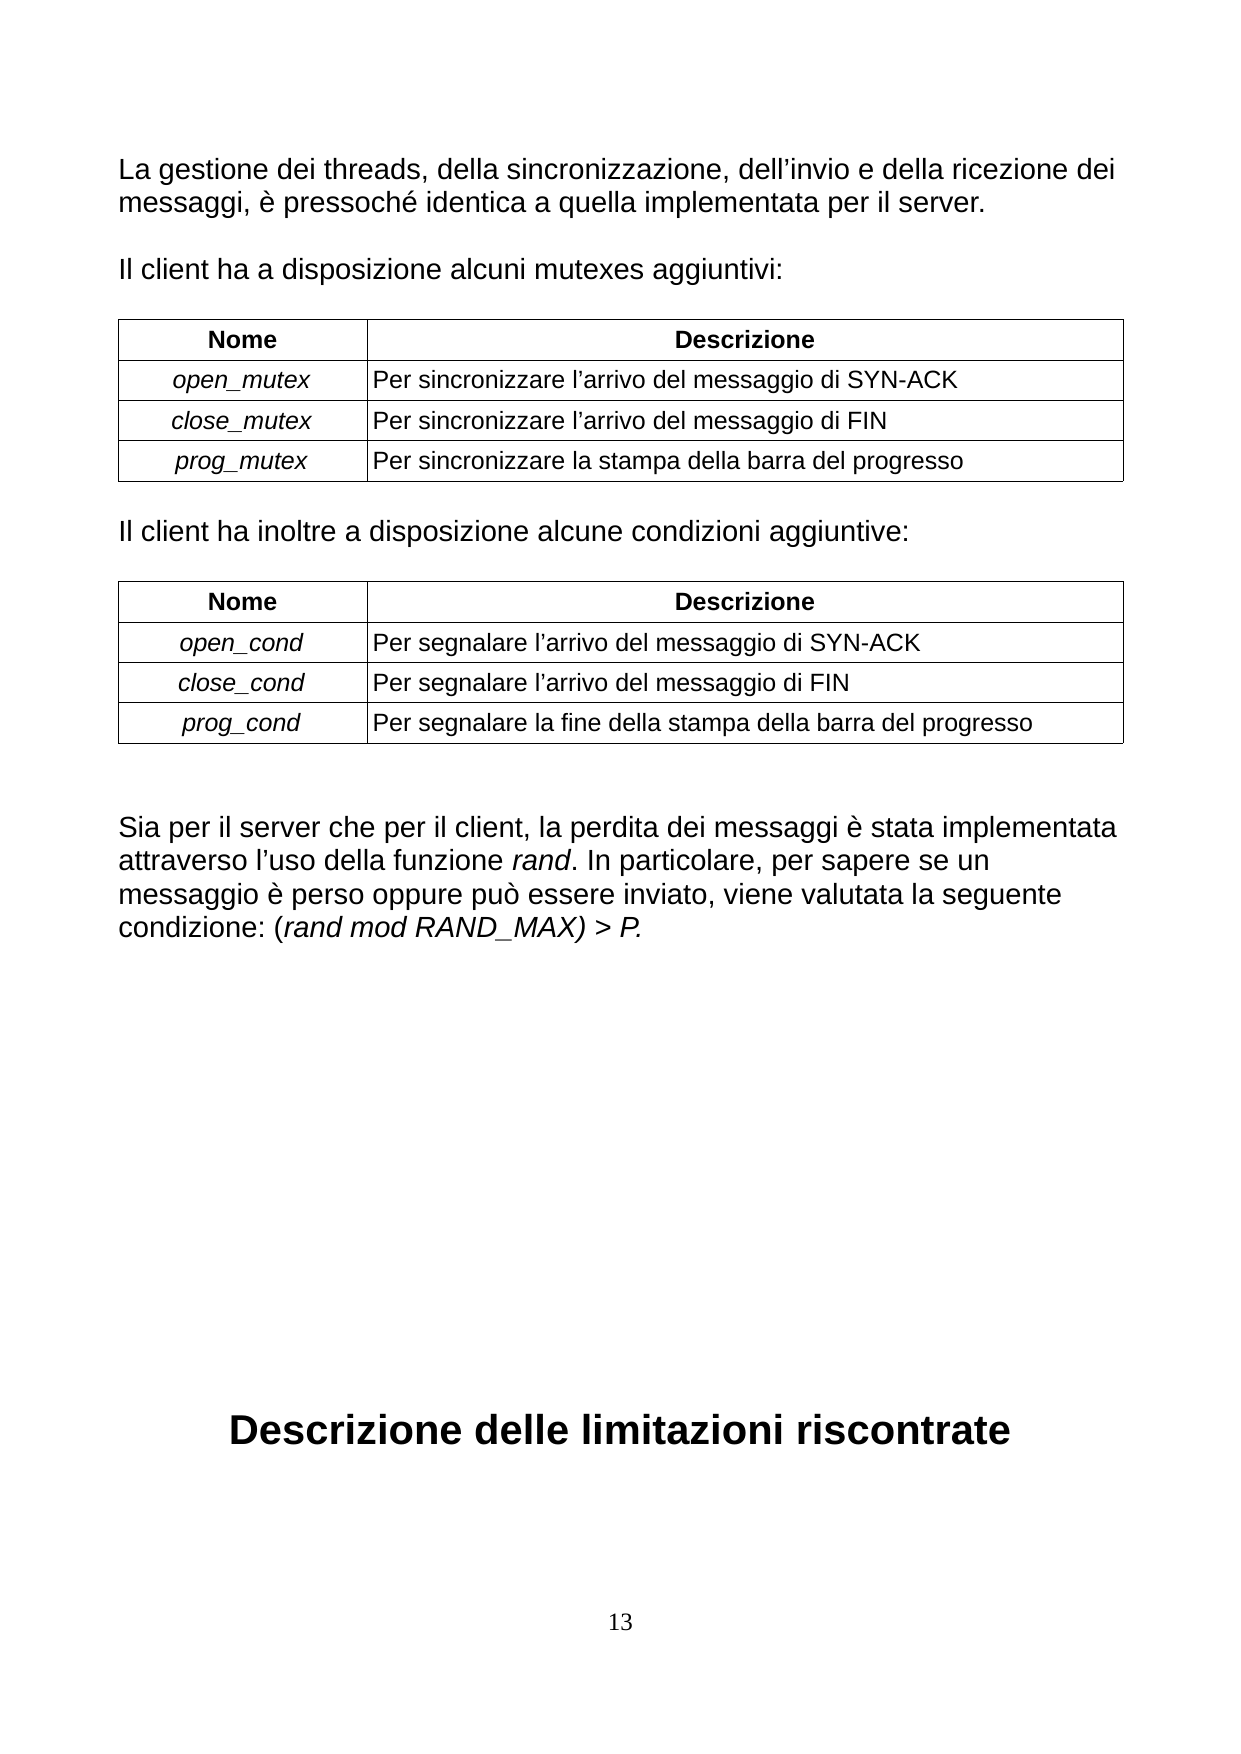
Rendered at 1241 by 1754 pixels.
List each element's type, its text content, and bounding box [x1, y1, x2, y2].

table_cell Per sincronizzare l’arrivo del messaggio di SYN-ACK [368, 361, 1123, 400]
text Sia per il server che per il client, la perdita dei messaggi è stata implementata attraverso l’uso della funzione rand. In particolare, per sapere se un messaggio è perso oppure può essere inviato, viene valutata la seguente condizione: (rand mod RAND_MAX) > P. [118, 810, 1122, 944]
table_cell Per sincronizzare l’arrivo del messaggio di FIN [368, 401, 1123, 440]
table_cell prog_mutex [119, 441, 367, 481]
table_cell open_mutex [119, 361, 367, 400]
table_header Nome [119, 582, 367, 622]
text La gestione dei threads, della sincronizzazione, dell’invio e della ricezione dei messaggi, è pressoché identica a quella implementata per il server. [118, 152, 1122, 219]
table_cell close_mutex [119, 401, 367, 440]
table_cell Per segnalare l’arrivo del messaggio di FIN [368, 663, 1123, 702]
table_cell Per segnalare l’arrivo del messaggio di SYN-ACK [368, 623, 1123, 662]
text Il client ha inoltre a disposizione alcune condizioni aggiuntive: [118, 514, 1122, 548]
table_cell Per segnalare la fine della stampa della barra del progresso [368, 703, 1123, 743]
subtitle Descrizione delle limitazioni riscontrate [118, 1405, 1122, 1453]
table_header Nome [119, 320, 367, 360]
table_cell prog_cond [119, 703, 367, 743]
table_header Descrizione [368, 320, 1123, 360]
text Il client ha a disposizione alcuni mutexes aggiuntivi: [118, 252, 1122, 286]
table_header Descrizione [368, 582, 1123, 622]
table_cell Per sincronizzare la stampa della barra del progresso [368, 441, 1123, 481]
table_cell close_cond [119, 663, 367, 702]
table_cell open_cond [119, 623, 367, 662]
